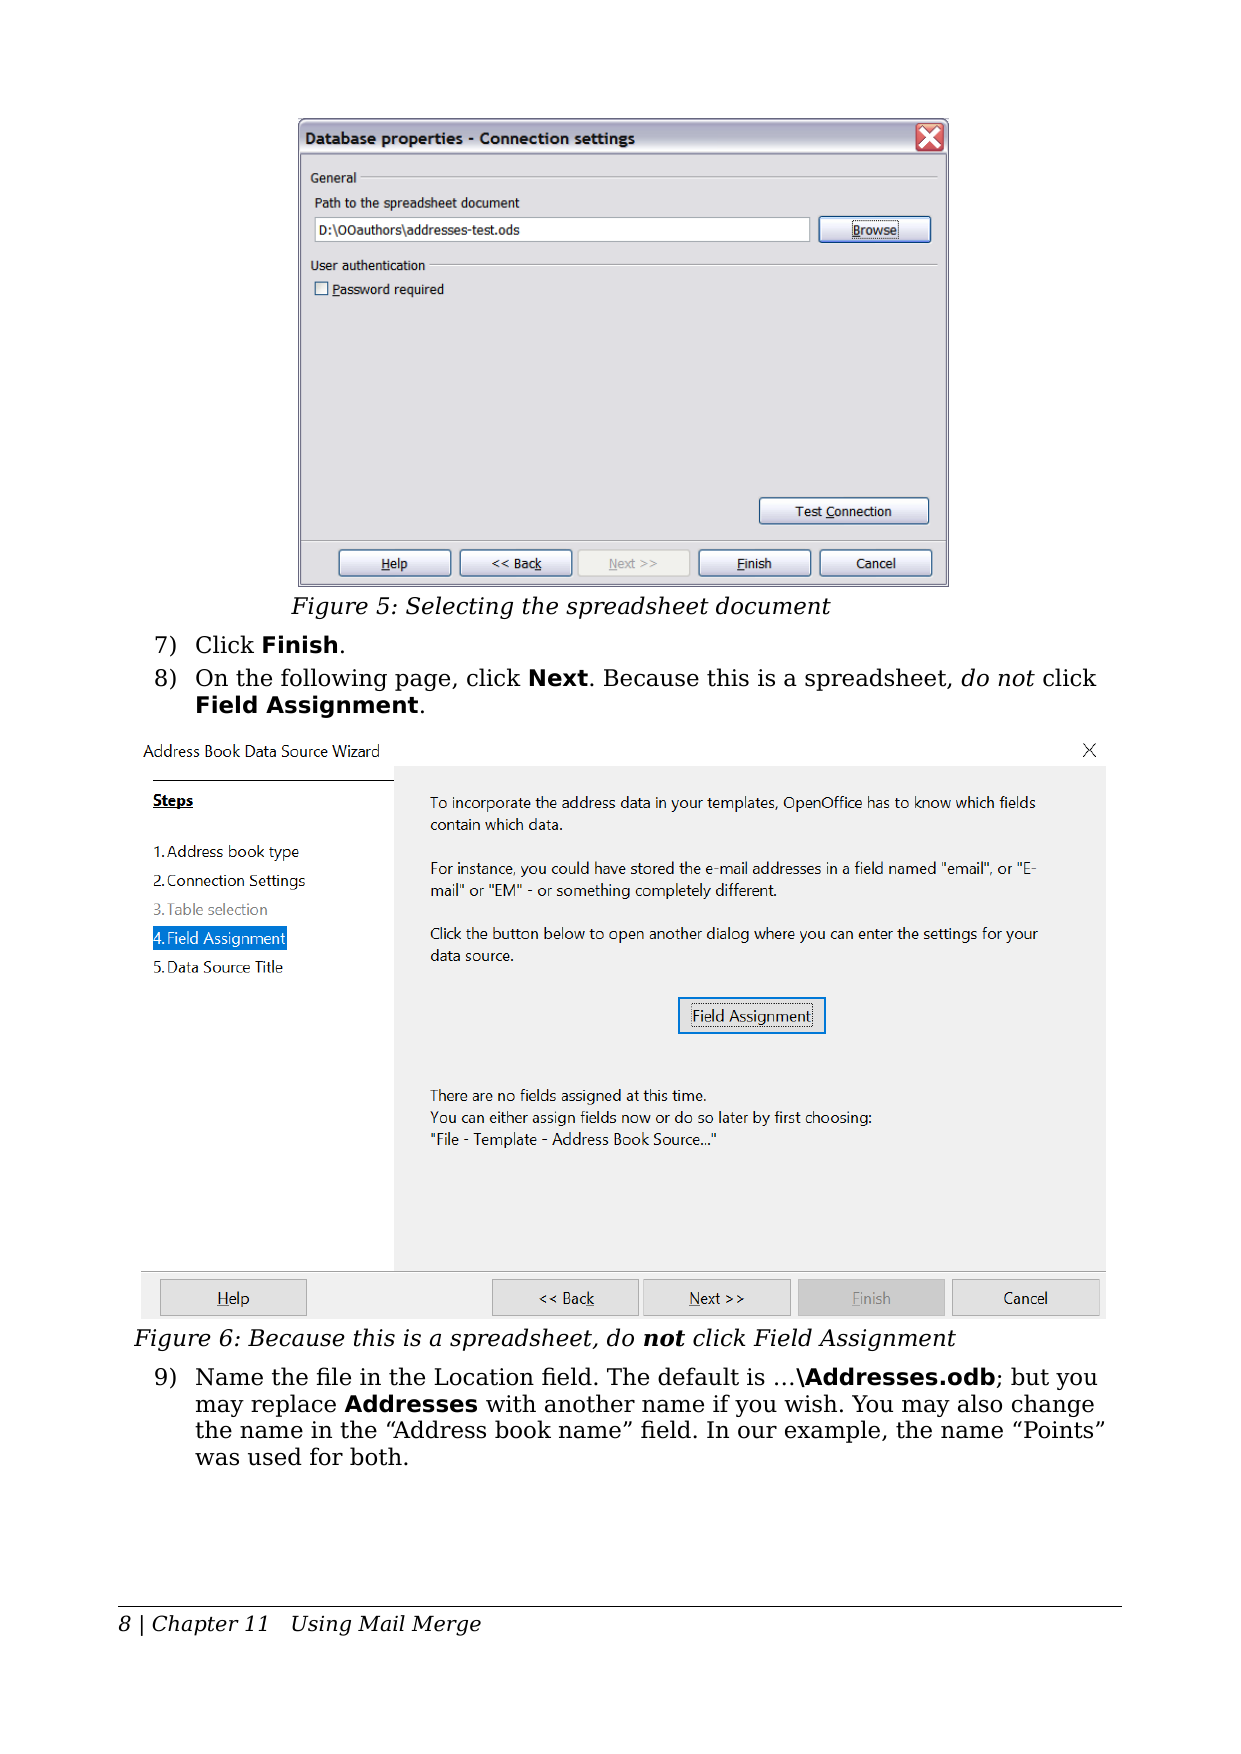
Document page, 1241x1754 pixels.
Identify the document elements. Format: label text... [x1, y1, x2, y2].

text Figure 5: Selecting the spreadsheet document [291, 593, 949, 620]
list On the following page, click Next. Because this is a spreadsheet, do not click Field Assignment. [177, 666, 1122, 719]
text Figure 6: Because this is a spreadsheet, do not click Field Assignment [134, 1325, 1106, 1352]
list Name the file in the Location field. The default is …\Addresses.odb; but you may replace Addresses with another name if you wish. You may also change the name in the “Address book name” field. In our example, the name “Points” was used for both. [177, 1364, 1122, 1471]
picture [298, 118, 949, 587]
picture [141, 737, 1106, 1319]
list Click Finish. [177, 633, 1122, 659]
